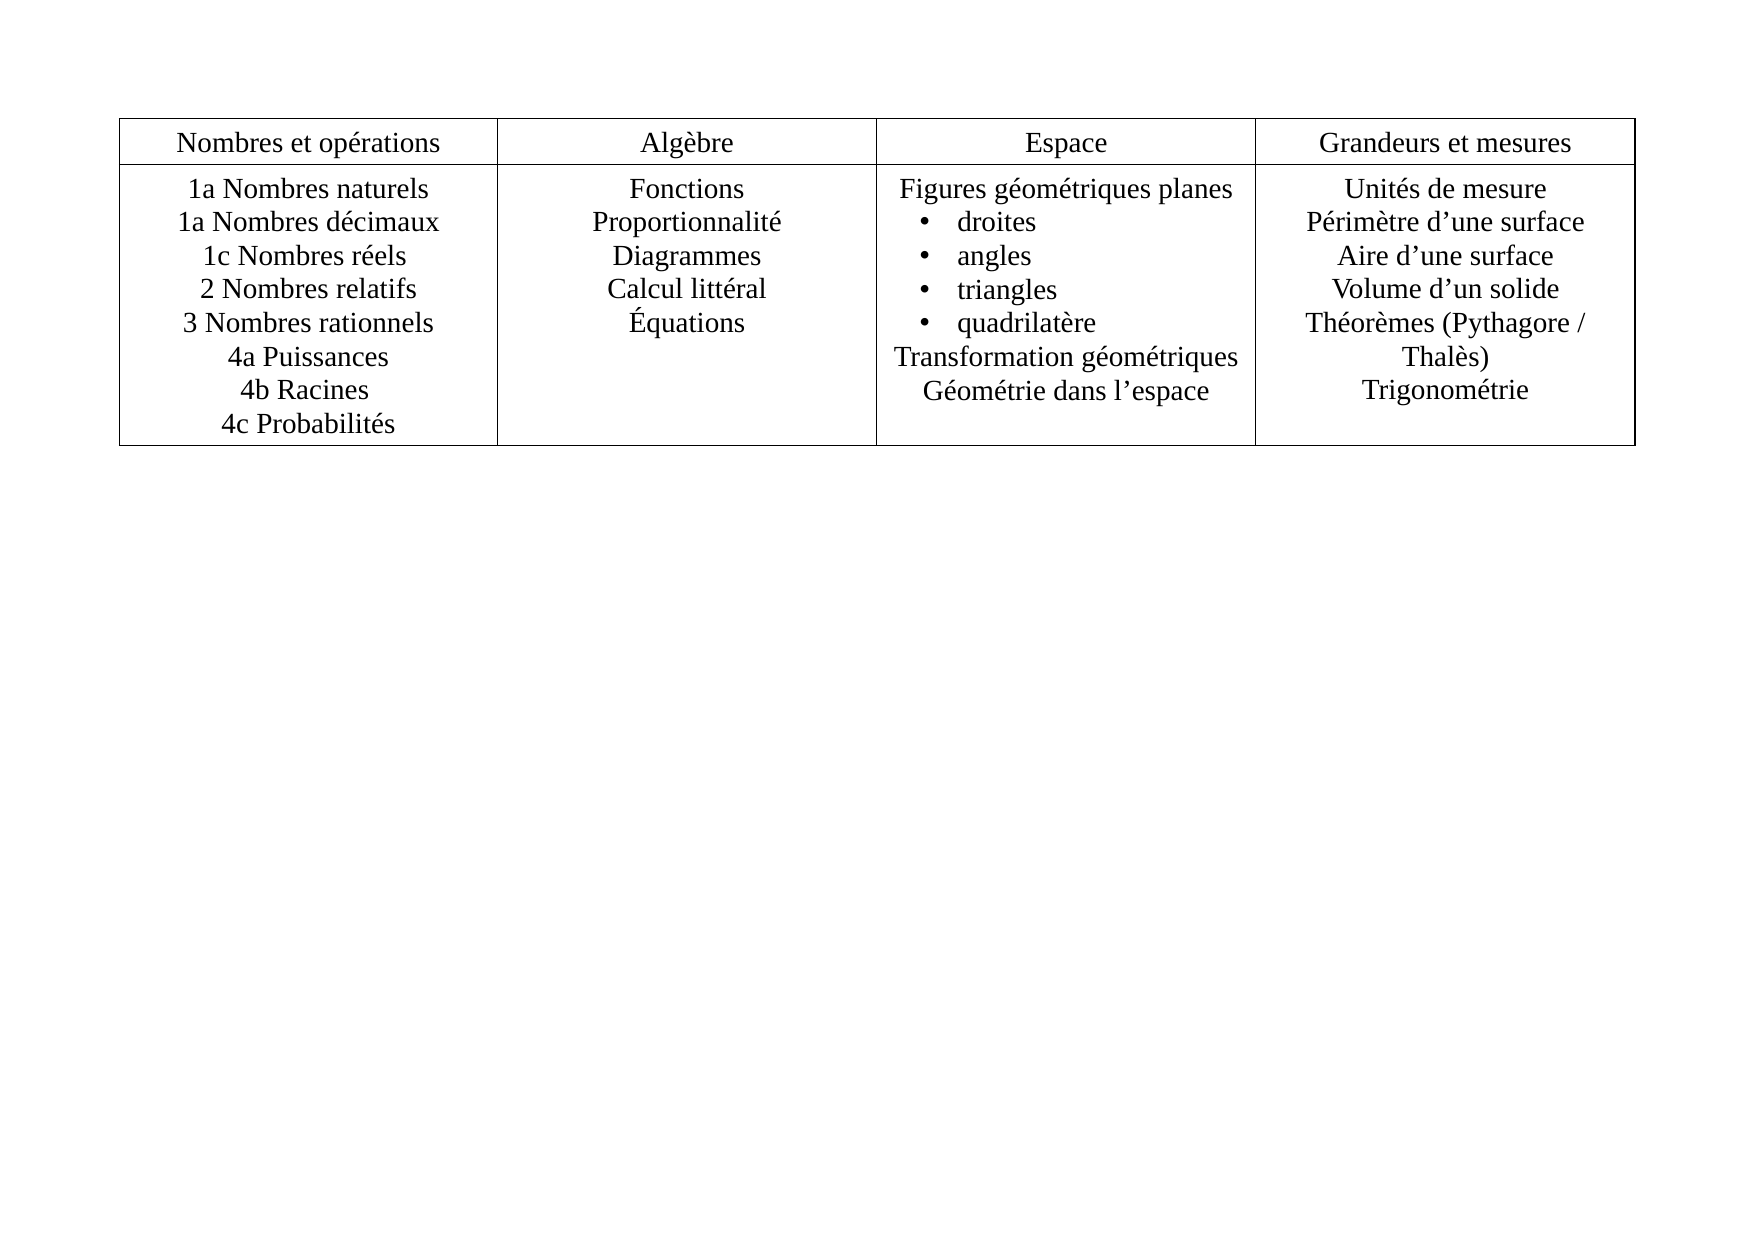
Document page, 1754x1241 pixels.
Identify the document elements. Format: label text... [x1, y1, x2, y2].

table_cell Fonctions Proportionnalité Diagrammes Calcul littéral Équations [498, 165, 876, 445]
table_header Espace [877, 119, 1255, 164]
table_cell Unités de mesure Périmètre d’une surface Aire d’une surface Volume d’un solide Théorèmes (Pythagore / Thalès) Trigonométrie [1256, 165, 1634, 445]
table_cell Figures géométriques planes droites angles triangles quadrilatère Transformation géométriques Géométrie dans l’espace [877, 165, 1255, 445]
table_header Nombres et opérations [120, 119, 497, 164]
table_header Algèbre [498, 119, 876, 164]
table_cell 1a Nombres naturels 1a Nombres décimaux 1c Nombres réels 2 Nombres relatifs 3 Nombres rationnels 4a Puissances 4b Racines 4c Probabilités [120, 165, 497, 445]
table_header Grandeurs et mesures [1256, 119, 1634, 164]
